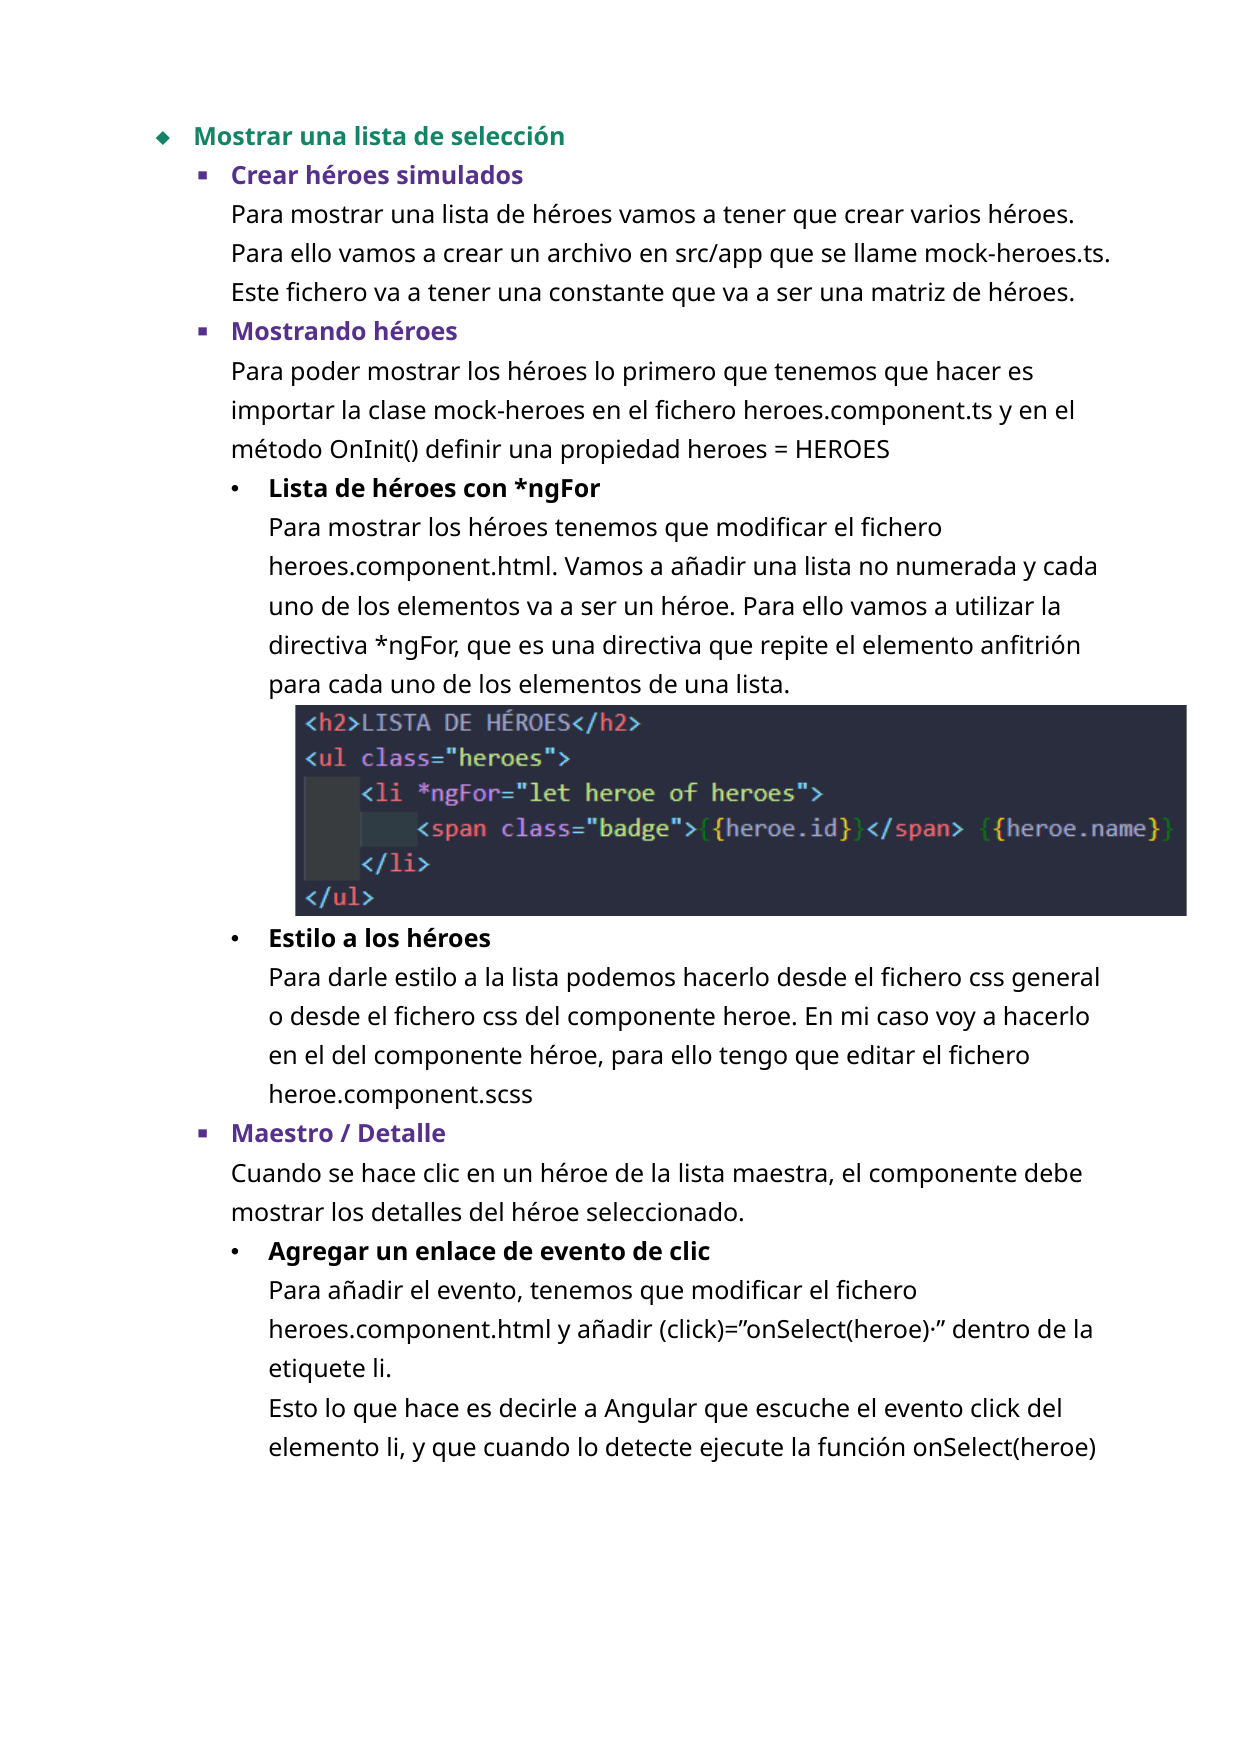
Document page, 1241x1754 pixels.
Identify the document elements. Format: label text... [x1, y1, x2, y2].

list Agregar un enlace de evento de clic [231, 1233, 1122, 1268]
list Para poder mostrar los héroes lo primero que tenemos que hacer es importar la clase mock-heroes en el fichero heroes.component.ts y en el método OnInit() definir una propiedad heroes = HEROES [193, 353, 1122, 466]
list Para darle estilo a la lista podemos hacerlo desde el fichero css general o desde el fichero css del componente heroe. En mi caso voy a hacerlo en el del componente héroe, para ello tengo que editar el fichero heroe.component.scss [231, 959, 1122, 1111]
list Para añadir el evento, tenemos que modificar el fichero heroes.component.html y añadir (click)=”onSelect(heroe)·” dentro de la etiquete li. [231, 1273, 1122, 1385]
list Estilo a los héroes [231, 706, 1122, 954]
picture [295, 705, 1187, 916]
list Lista de héroes con *ngFor [231, 471, 1122, 505]
list Esto lo que hace es decirle a Angular que escuche el evento click del elemento li, y que cuando lo detecte ejecute la función onSelect(heroe) [231, 1390, 1122, 1463]
subtitle Crear héroes simulados [193, 157, 1122, 191]
list Para mostrar una lista de héroes vamos a tener que crear varios héroes. Para ello vamos a crear un archivo en src/app que se llame mock-heroes.ts. Este fichero va a tener una constante que va a ser una matriz de héroes. [193, 196, 1122, 309]
list Para mostrar los héroes tenemos que modificar el fichero heroes.component.html. Vamos a añadir una lista no numerada y cada uno de los elementos va a ser un héroe. Para ello vamos a utilizar la directiva *ngFor, que es una directiva que repite el elemento anfitrión para cada uno de los elementos de una lista. [231, 510, 1122, 701]
subtitle Maestro / Detalle [193, 1116, 1122, 1150]
list Cuando se hace clic en un héroe de la lista maestra, el componente debe mostrar los detalles del héroe seleccionado. [193, 1155, 1122, 1228]
subtitle Mostrar una lista de selección [156, 118, 1122, 152]
subtitle Mostrando héroes [193, 314, 1122, 348]
